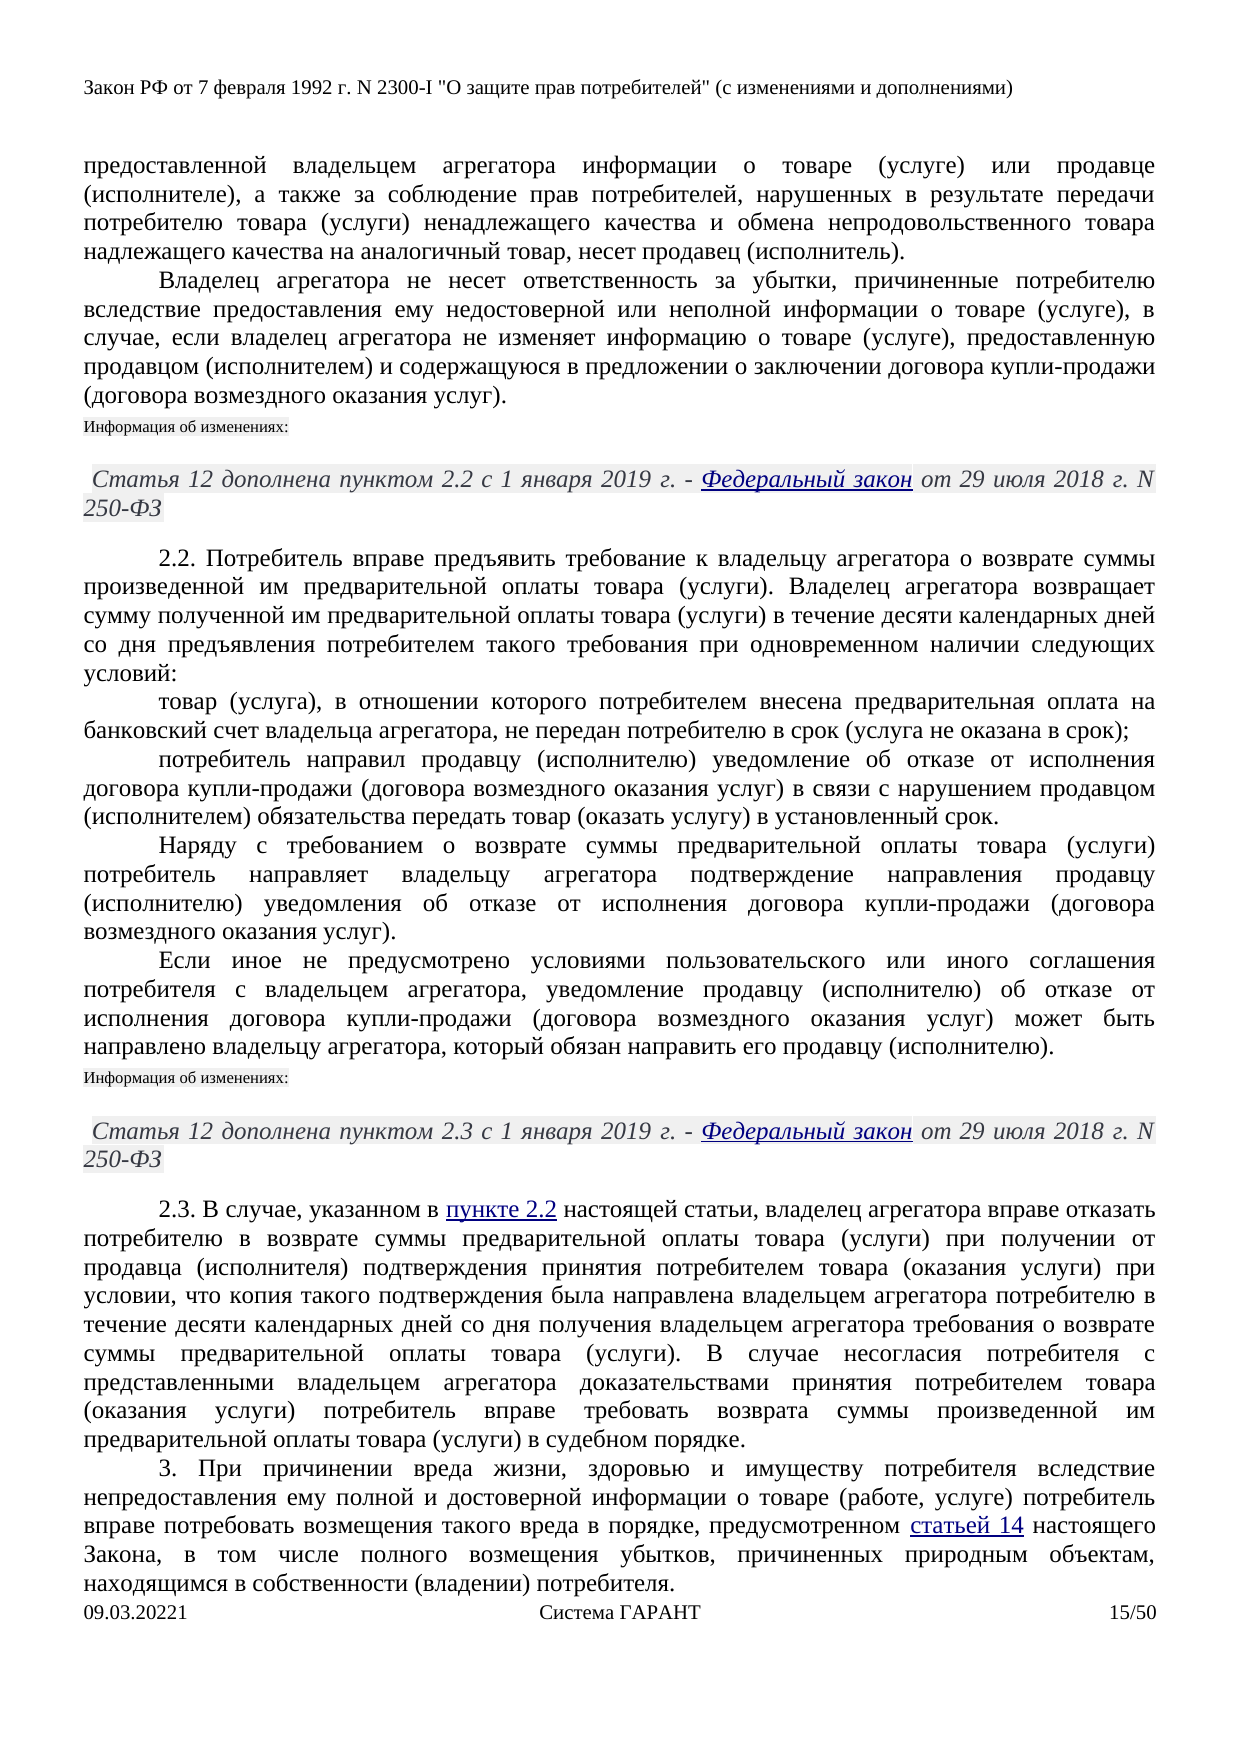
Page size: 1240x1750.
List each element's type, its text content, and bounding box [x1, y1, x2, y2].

text Владелец агрегатора не несет ответственность за убытки, причиненные потребителю вследствие предоставления ему недостоверной или неполной информации о товаре (услуге), в случае, если владелец агрегатора не изменяет информацию о товаре (услуге), предоставленную продавцом (исполнителем) и содержащуюся в предложении о заключении договора купли-продажи (договора возмездного оказания услуг). [83, 265, 1156, 409]
text Информация об изменениях: [83, 417, 1156, 436]
text потребитель направил продавцу (исполнителю) уведомление об отказе от исполнения договора купли-продажи (договора возмездного оказания услуг) в связи с нарушением продавцом (исполнителем) обязательства передать товар (оказать услугу) в установленный срок. [83, 744, 1156, 830]
text 3. При причинении вреда жизни, здоровью и имуществу потребителя вследствие непредоставления ему полной и достоверной информации о товаре (работе, услуге) потребитель вправе потребовать возмещения такого вреда в порядке, предусмотренном статьей 14 настоящего Закона, в том числе полного возмещения убытков, причиненных природным объектам, находящимся в собственности (владении) потребителя. [83, 1453, 1156, 1597]
text товар (услуга), в отношении которого потребителем внесена предварительная оплата на банковский счет владельца агрегатора, не передан потребителю в срок (услуга не оказана в срок); [83, 686, 1156, 744]
text Если иное не предусмотрено условиями пользовательского или иного соглашения потребителя с владельцем агрегатора, уведомление продавцу (исполнителю) об отказе от исполнения договора купли-продажи (договора возмездного оказания услуг) может быть направлено владельцу агрегатора, который обязан направить его продавцу (исполнителю). [83, 945, 1156, 1060]
text предоставленной владельцем агрегатора информации о товаре (услуге) или продавце (исполнителе), а также за соблюдение прав потребителей, нарушенных в результате передачи потребителю товара (услуги) ненадлежащего качества и обмена непродовольственного товара надлежащего качества на аналогичный товар, несет продавец (исполнитель). [83, 150, 1156, 265]
text 2.2. Потребитель вправе предъявить требование к владельцу агрегатора о возврате суммы произведенной им предварительной оплаты товара (услуги). Владелец агрегатора возвращает сумму полученной им предварительной оплаты товара (услуги) в течение десяти календарных дней со дня предъявления потребителем такого требования при одновременном наличии следующих условий: [83, 543, 1156, 686]
text 2.3. В случае, указанном в пункте 2.2 настоящей статьи, владелец агрегатора вправе отказать потребителю в возврате суммы предварительной оплаты товара (услуги) при получении от продавца (исполнителя) подтверждения принятия потребителем товара (оказания услуги) при условии, что копия такого подтверждения была направлена владельцем агрегатора потребителю в течение десяти календарных дней со дня получения владельцем агрегатора требования о возврате суммы предварительной оплаты товара (услуги). В случае несогласия потребителя с представленными владельцем агрегатора доказательствами принятия потребителем товара (оказания услуги) потребитель вправе требовать возврата суммы произведенной им предварительной оплаты товара (услуги) в судебном порядке. [83, 1194, 1156, 1453]
text Наряду с требованием о возврате суммы предварительной оплаты товара (услуги) потребитель направляет владельцу агрегатора подтверждение направления продавцу (исполнителю) уведомления об отказе от исполнения договора купли-продажи (договора возмездного оказания услуг). [83, 830, 1156, 945]
text Статья 12 дополнена пунктом 2.2 с 1 января 2019 г. - Федеральный закон от 29 июля 2018 г. N 250-ФЗ [83, 464, 1156, 522]
text Информация об изменениях: [83, 1068, 1156, 1087]
text Статья 12 дополнена пунктом 2.3 с 1 января 2019 г. - Федеральный закон от 29 июля 2018 г. N 250-ФЗ [83, 1116, 1156, 1173]
